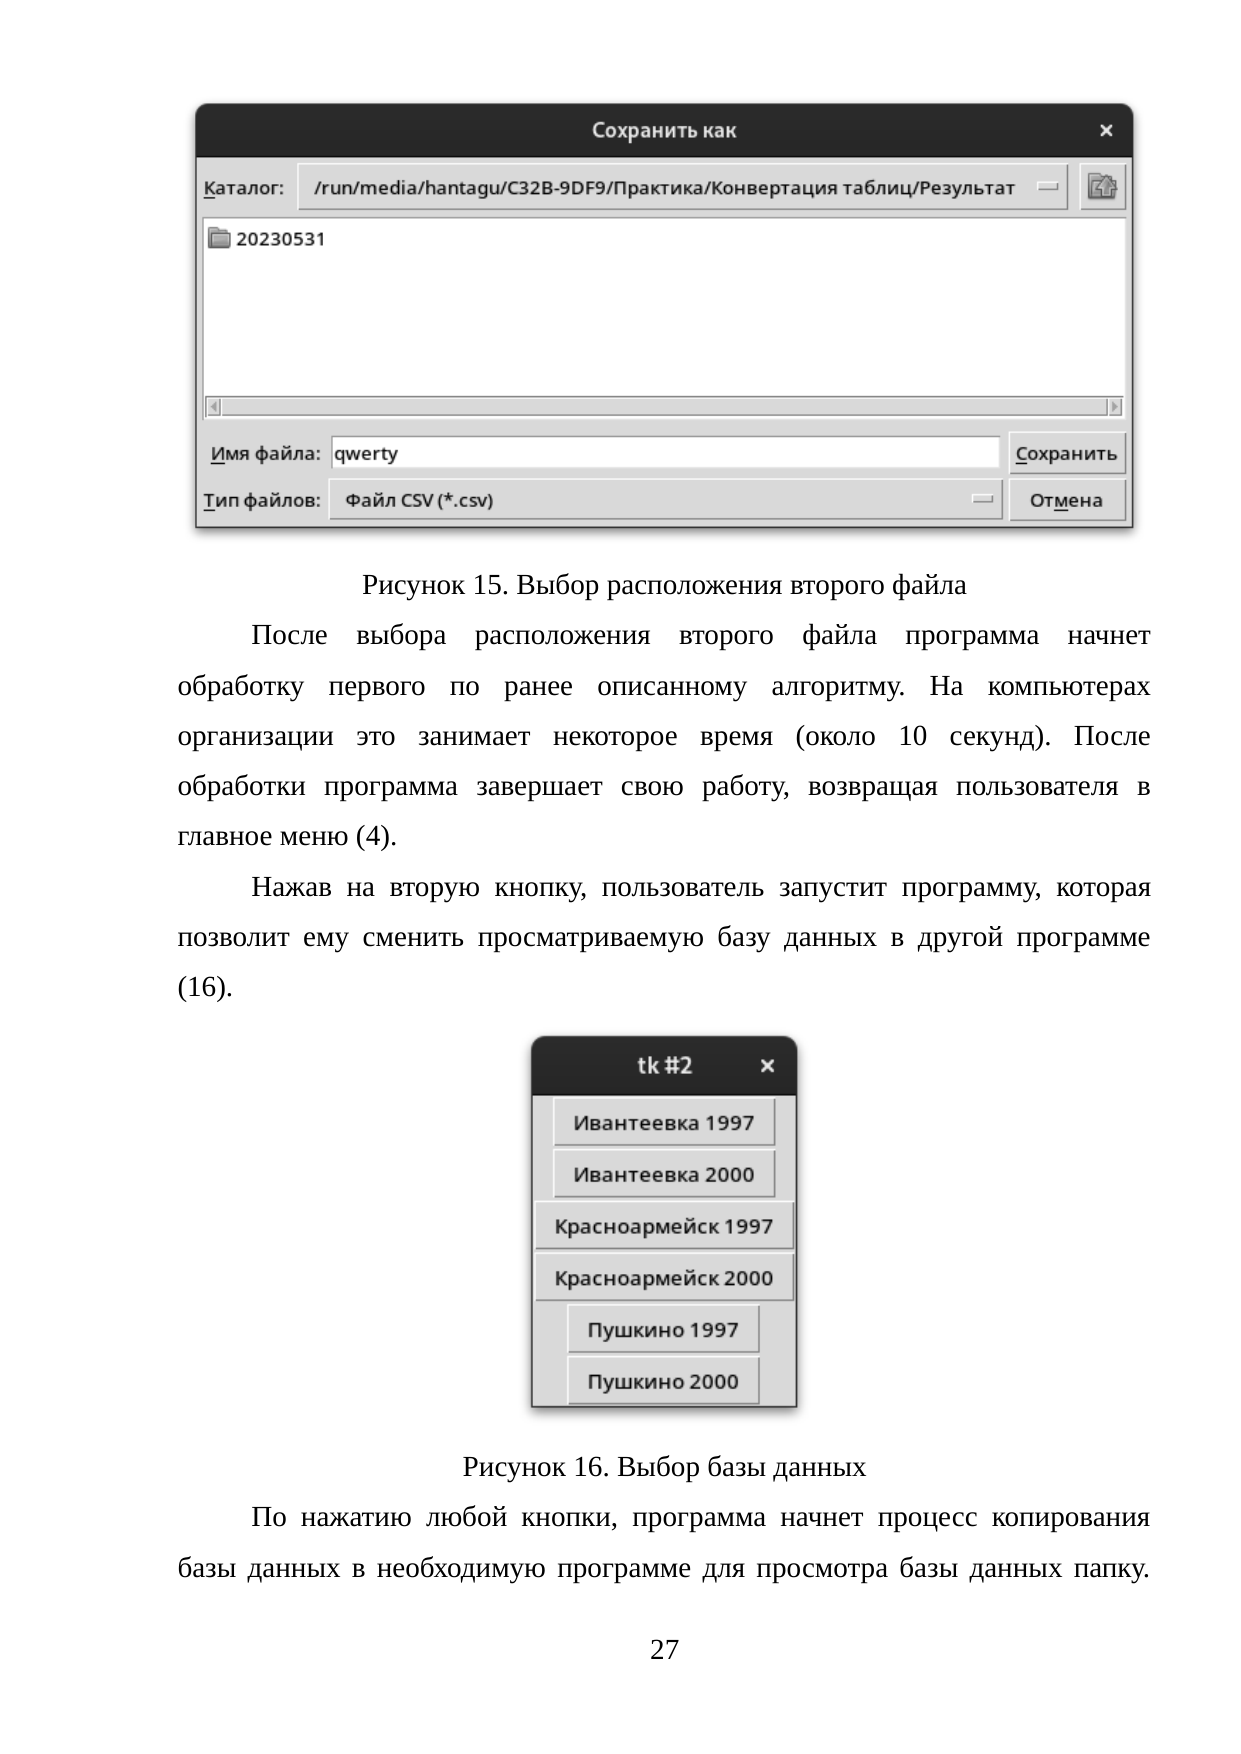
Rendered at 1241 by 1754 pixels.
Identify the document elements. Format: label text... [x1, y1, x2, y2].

text Нажав на вторую кнопку, пользователь запустит программу, которая позволит ему сменить просматриваемую базу данных в другой программе (Рисунок 16). [177, 869, 1152, 1003]
text После выбора расположения второго файла программа начнет обработку первого по ранее описанному алгоритму. На компьютерах организации это занимает некоторое время (около 10 секунд). После обработки программа завершает свою работу, возвращая пользователя в главное меню (Рисунок 4). [177, 617, 1152, 852]
text Рисунок 15. Выбор расположения второго файла [177, 551, 1152, 601]
text По нажатию любой кнопки, программа начнет процесс копирования базы данных в необходимую программе для просмотра базы данных папку. [177, 1499, 1152, 1583]
text Рисунок 16. Выбор базы данных [433, 1449, 895, 1483]
